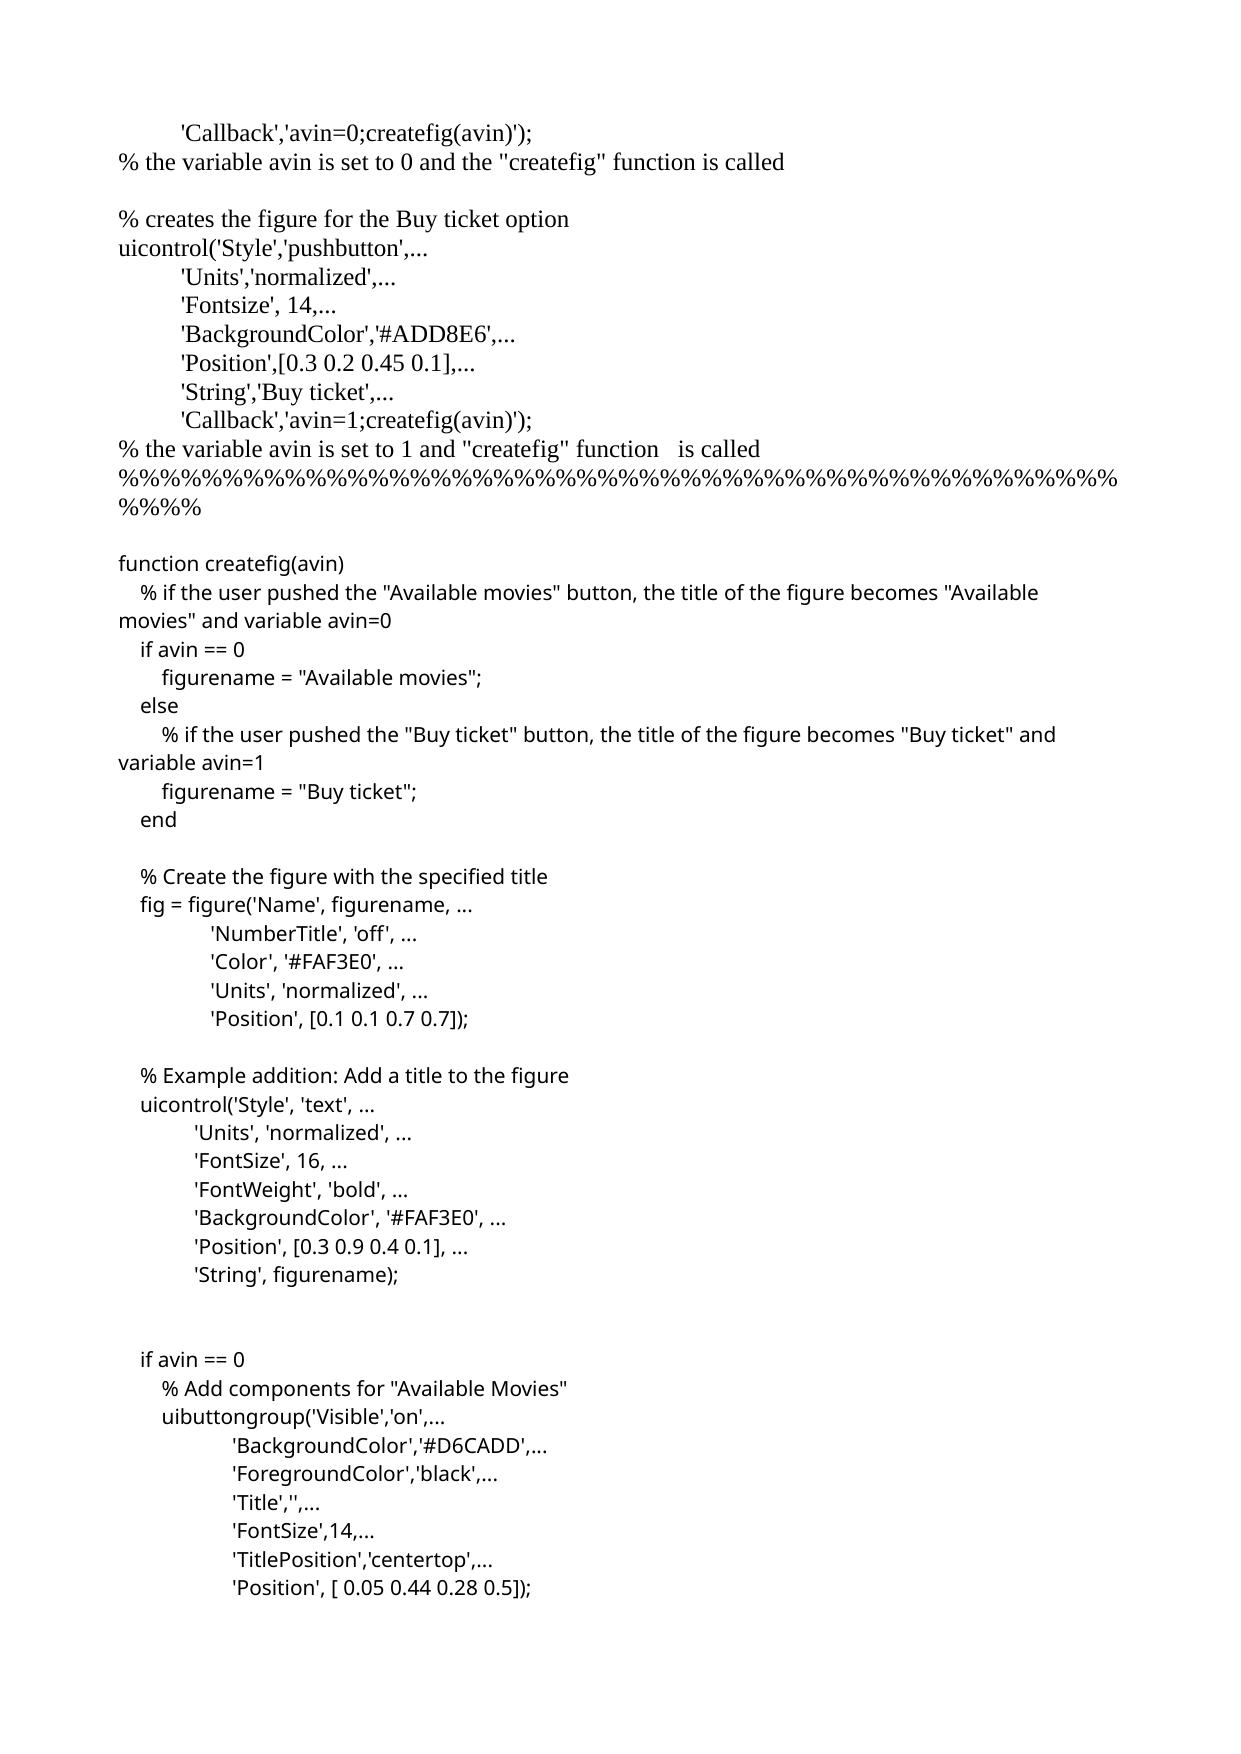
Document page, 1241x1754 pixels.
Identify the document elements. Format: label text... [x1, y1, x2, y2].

text %%%%%%%%%%%%%%%%%%%%%%%%%%%%%%%%%%%%%%%%%%%%%%%%%%%% function createfig(avin) [118, 463, 1122, 578]
text 'Units', 'normalized', ... [118, 976, 1122, 1004]
text % the variable avin is set to 1 and "createfig" function is called [118, 434, 1122, 463]
text 'ForegroundColor','black',... [118, 1459, 1122, 1488]
text 'FontSize', 16, ... [118, 1147, 1122, 1175]
text % Add components for "Available Movies" [118, 1374, 1122, 1402]
text 'TitlePosition','centertop',... [118, 1545, 1122, 1573]
text 'Units', 'normalized', ... [118, 1118, 1122, 1147]
text uibuttongroup('Visible','on',... [118, 1402, 1122, 1431]
text % the variable avin is set to 0 and the "createfig" function is called [118, 147, 1122, 176]
text if avin == 0 [118, 635, 1122, 663]
text 'String', figurename); [118, 1260, 1122, 1289]
text 'BackgroundColor','#ADD8E6',... [118, 319, 1122, 348]
text 'Position',[0.3 0.2 0.45 0.1],... [118, 348, 1122, 377]
text 'String','Buy ticket',... [118, 377, 1122, 406]
text 'Fontsize', 14,... [118, 291, 1122, 319]
text 'FontWeight', 'bold', ... [118, 1175, 1122, 1203]
text 'BackgroundColor','#D6CADD',... [118, 1431, 1122, 1459]
text 'Position', [0.3 0.9 0.4 0.1], ... [118, 1232, 1122, 1260]
text figurename = "Buy ticket"; [118, 777, 1122, 805]
text % Example addition: Add a title to the figure [118, 1061, 1122, 1090]
text % creates the figure for the Buy ticket option [118, 204, 1122, 233]
text 'BackgroundColor', '#FAF3E0', ... [118, 1203, 1122, 1232]
text 'Color', '#FAF3E0', ... [118, 947, 1122, 976]
text end [118, 805, 1122, 834]
text 'Position', [ 0.05 0.44 0.28 0.5]); [118, 1573, 1122, 1602]
text 'FontSize',14,... [118, 1516, 1122, 1545]
text % if the user pushed the "Available movies" button, the title of the figure becomes "Available movies" and variable avin=0 [118, 578, 1122, 635]
text % Create the figure with the specified title [118, 862, 1122, 891]
text 'NumberTitle', 'off', ... [118, 919, 1122, 947]
text fig = figure('Name', figurename, ... [118, 891, 1122, 919]
text uicontrol('Style', 'text', ... [118, 1090, 1122, 1118]
text 'Callback','avin=1;createfig(avin)'); [118, 406, 1122, 434]
text % if the user pushed the "Buy ticket" button, the title of the figure becomes "Buy ticket" and variable avin=1 [118, 720, 1122, 777]
text 'Callback','avin=0;createfig(avin)'); [118, 118, 1122, 147]
text 'Title','',... [118, 1488, 1122, 1516]
text 'Position', [0.1 0.1 0.7 0.7]); [118, 1004, 1122, 1033]
text 'Units','normalized',... [118, 262, 1122, 291]
text uicontrol('Style','pushbutton',... [118, 233, 1122, 262]
text if avin == 0 [118, 1346, 1122, 1374]
text figurename = "Available movies"; [118, 663, 1122, 692]
text else [118, 692, 1122, 720]
